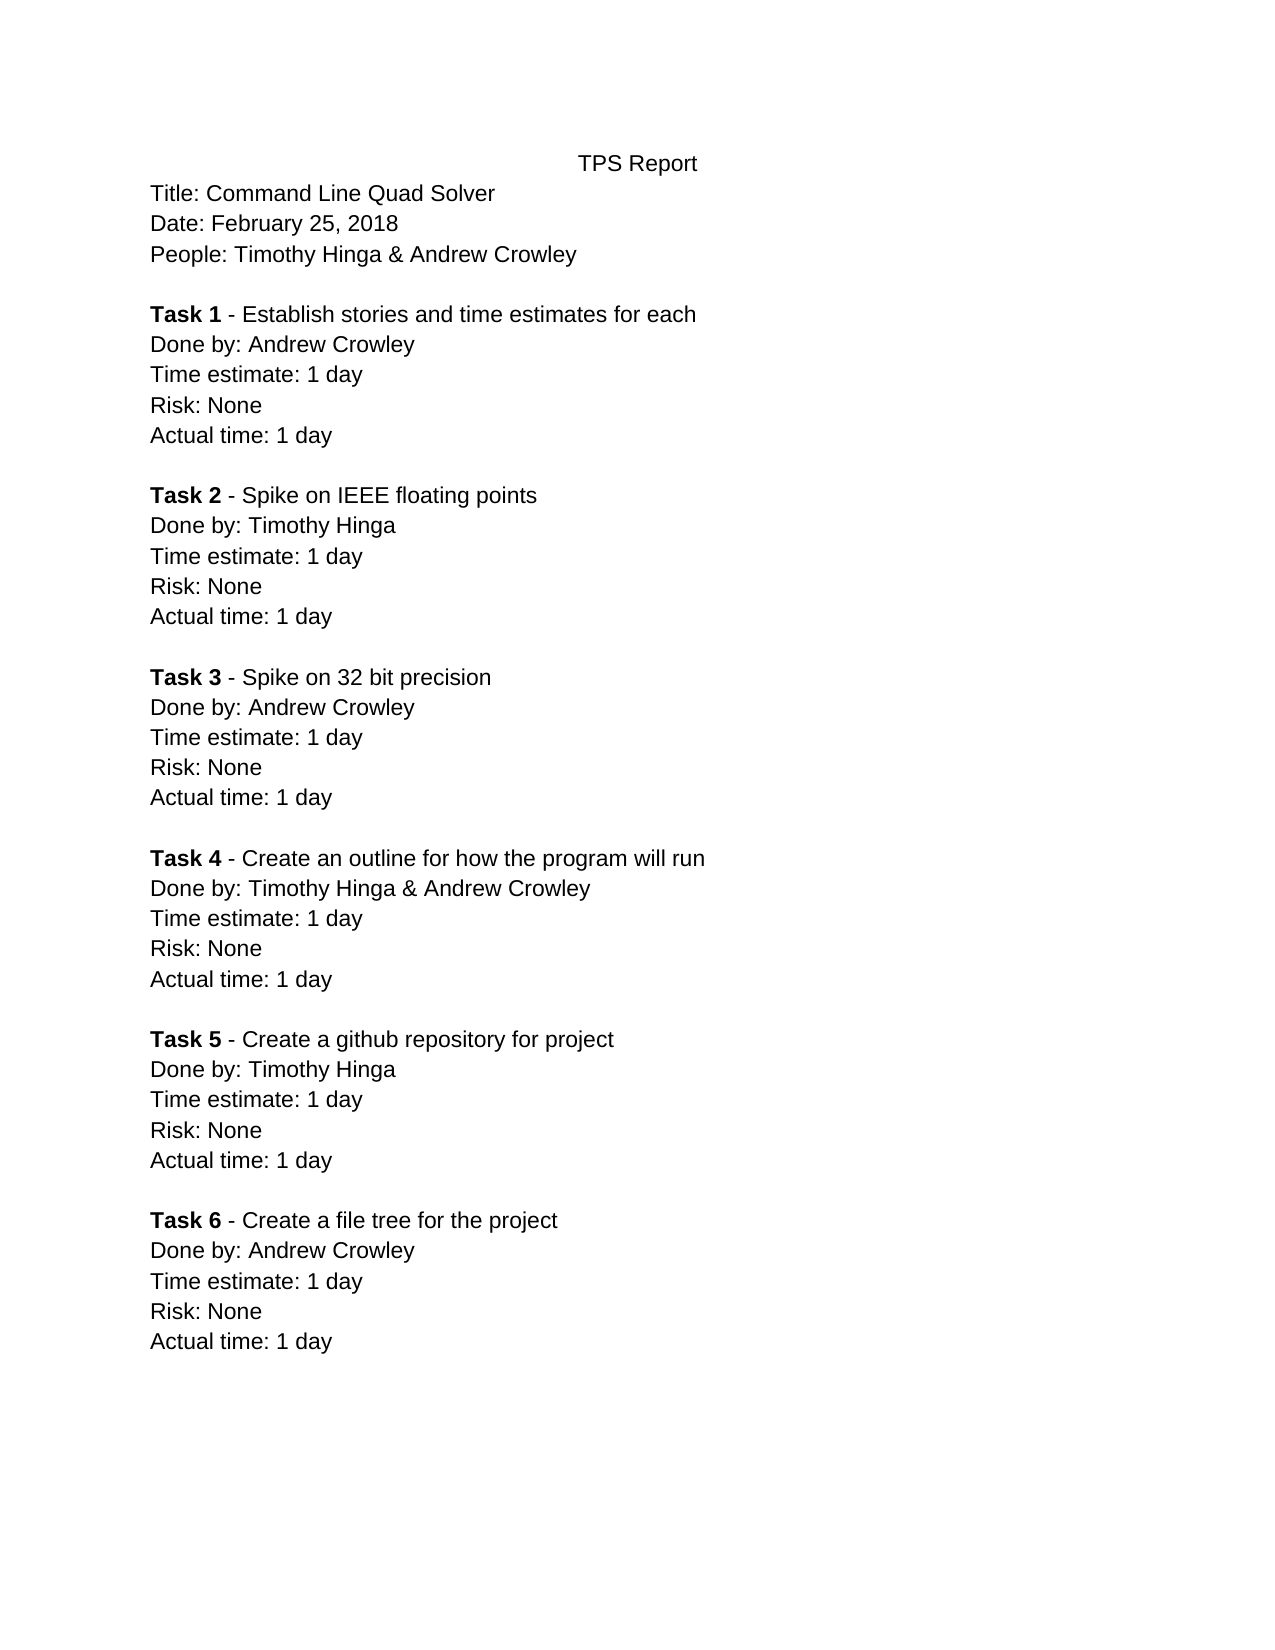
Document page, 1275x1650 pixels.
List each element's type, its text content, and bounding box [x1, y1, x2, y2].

text Time estimate: 1 day [150, 724, 1125, 750]
text Task 6 - Create a file tree for the project [150, 1207, 1125, 1234]
text Risk: None [150, 935, 1125, 962]
text Actual time: 1 day [150, 966, 1125, 992]
text Date: February 25, 2018 [150, 210, 1125, 237]
text Risk: None [150, 1117, 1125, 1143]
text Done by: Andrew Crowley [150, 1237, 1125, 1264]
text Actual time: 1 day [150, 603, 1125, 629]
text Time estimate: 1 day [150, 1086, 1125, 1113]
text Task 2 - Spike on IEEE floating points [150, 482, 1125, 509]
text Done by: Timothy Hinga & Andrew Crowley [150, 875, 1125, 901]
text TPS Report [150, 150, 1125, 176]
text Done by: Andrew Crowley [150, 694, 1125, 720]
text Done by: Timothy Hinga [150, 512, 1125, 539]
text Done by: Andrew Crowley [150, 331, 1125, 358]
text Task 1 - Establish stories and time estimates for each [150, 301, 1125, 327]
text Task 5 - Create a github repository for project [150, 1026, 1125, 1052]
text Title: Command Line Quad Solver [150, 180, 1125, 207]
text Actual time: 1 day [150, 1147, 1125, 1173]
text Time estimate: 1 day [150, 1268, 1125, 1294]
text Done by: Timothy Hinga [150, 1056, 1125, 1083]
text Risk: None [150, 1298, 1125, 1324]
text Task 3 - Spike on 32 bit precision [150, 663, 1125, 690]
text People: Timothy Hinga & Andrew Crowley [150, 241, 1125, 267]
text Task 4 - Create an outline for how the program will run [150, 845, 1125, 871]
text Risk: None [150, 573, 1125, 599]
text Time estimate: 1 day [150, 361, 1125, 388]
text Risk: None [150, 392, 1125, 418]
text Actual time: 1 day [150, 1328, 1125, 1354]
text Actual time: 1 day [150, 784, 1125, 811]
text Time estimate: 1 day [150, 543, 1125, 569]
text Actual time: 1 day [150, 422, 1125, 448]
text Risk: None [150, 754, 1125, 781]
text Time estimate: 1 day [150, 905, 1125, 932]
